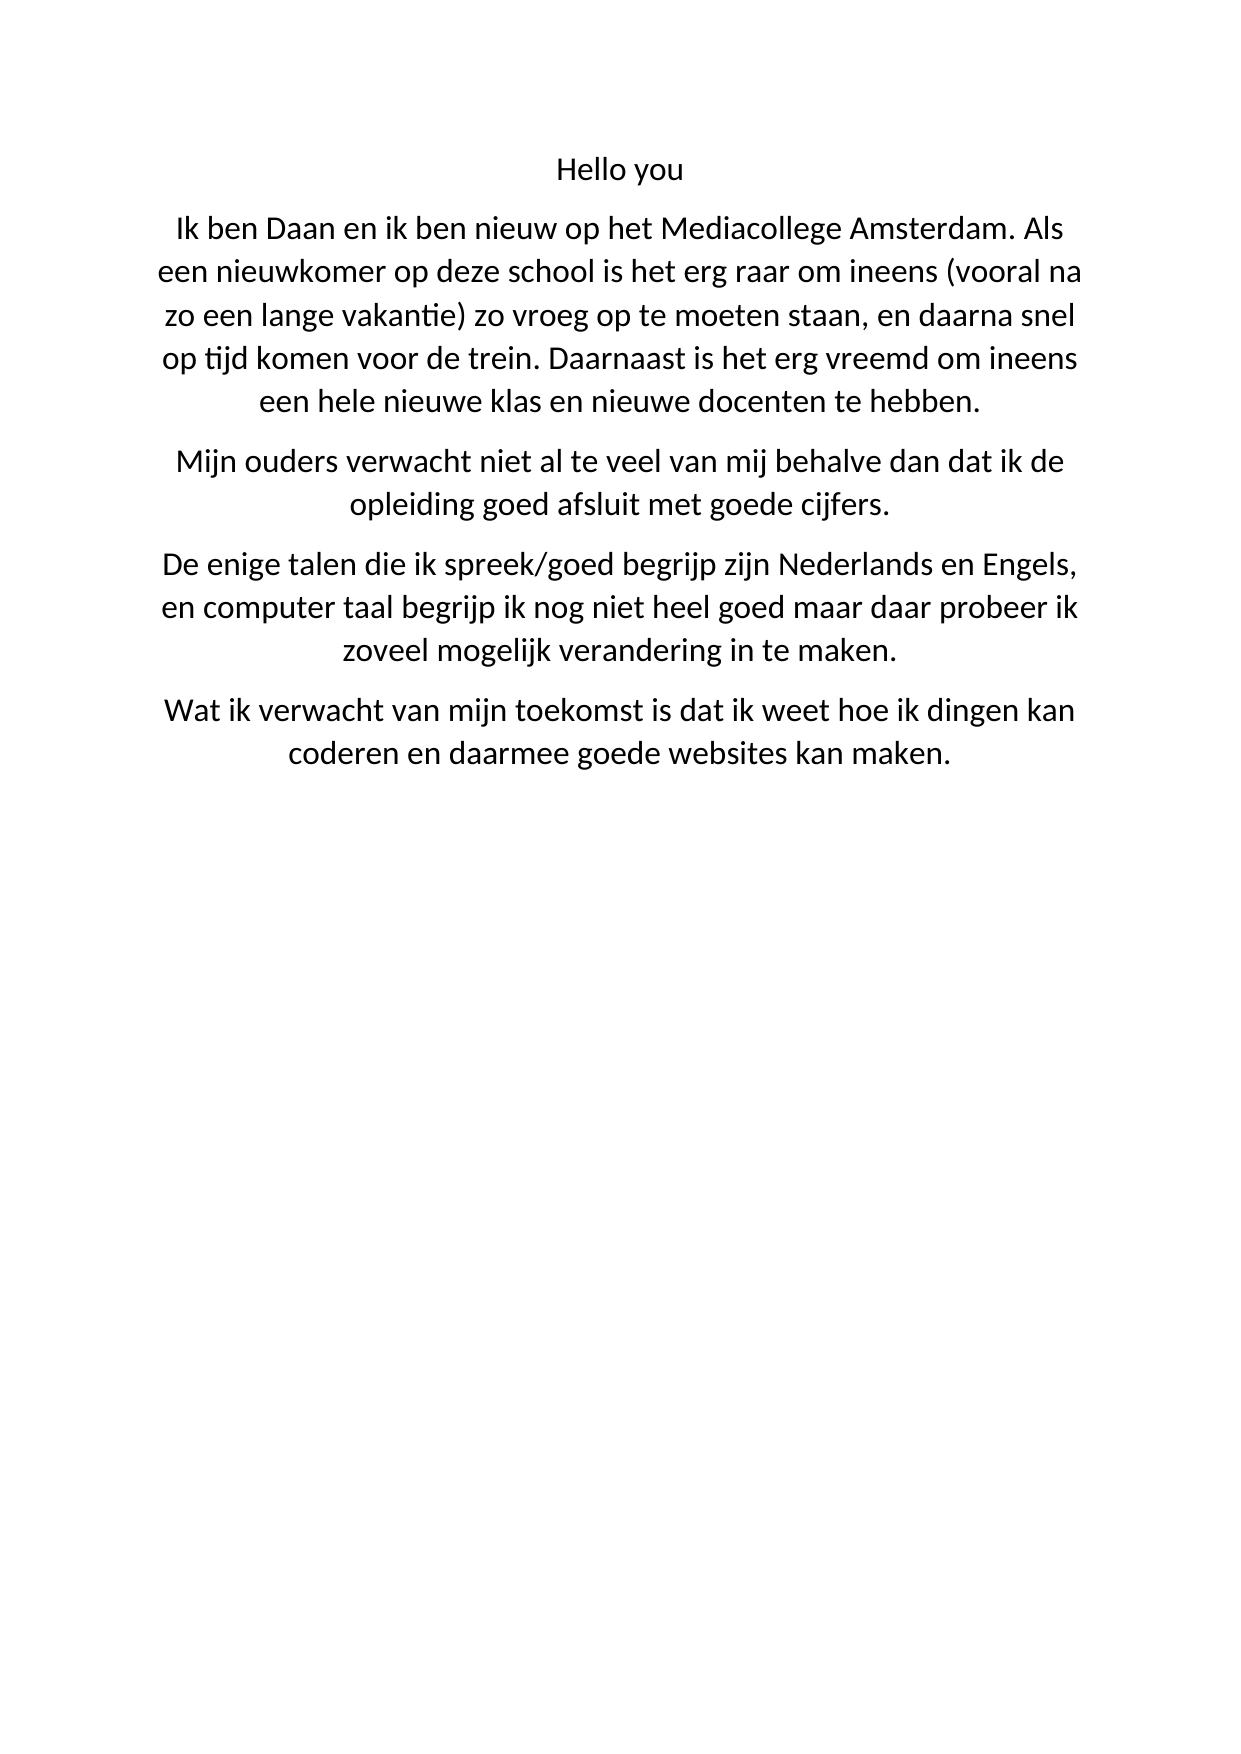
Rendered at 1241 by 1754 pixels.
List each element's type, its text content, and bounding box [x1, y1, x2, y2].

text De enige talen die ik spreek/goed begrijp zijn Nederlands en Engels, en computer taal begrijp ik nog niet heel goed maar daar probeer ik zoveel mogelijk verandering in te maken. [148, 543, 1093, 669]
text Wat ik verwacht van mijn toekomst is dat ik weet hoe ik dingen kan coderen en daarmee goede websites kan maken. [148, 689, 1093, 772]
text Ik ben Daan en ik ben nieuw op het Mediacollege Amsterdam. Als een nieuwkomer op deze school is het erg raar om ineens (vooral na zo een lange vakantie) zo vroeg op te moeten staan, en daarna snel op tijd komen voor de trein. Daarnaast is het erg vreemd om ineens een hele nieuwe klas en nieuwe docenten te hebben. [148, 207, 1093, 421]
text Hello you [148, 148, 1093, 188]
text Mijn ouders verwacht niet al te veel van mij behalve dan dat ik de opleiding goed afsluit met goede cijfers. [148, 440, 1093, 523]
